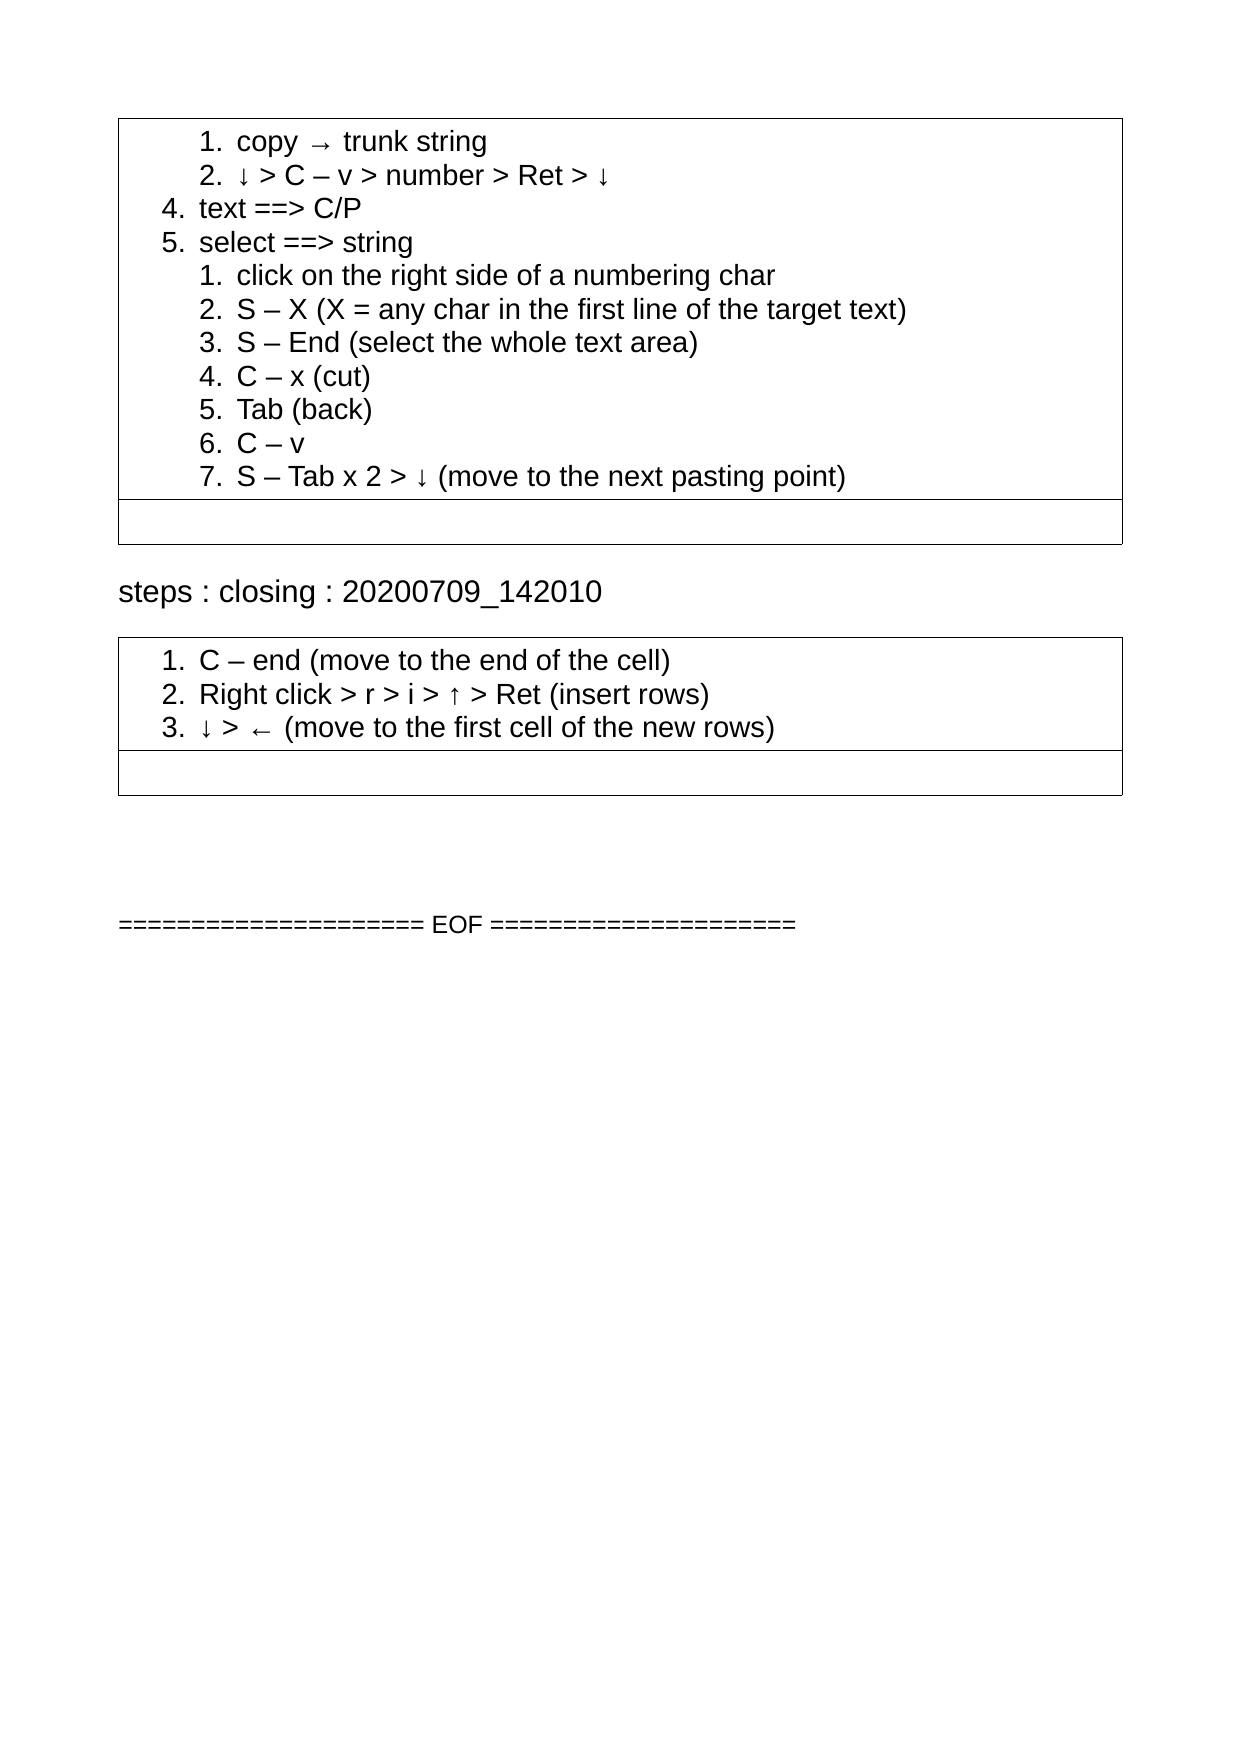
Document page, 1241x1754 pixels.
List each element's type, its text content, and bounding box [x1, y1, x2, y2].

text ===================== EOF ===================== [118, 910, 1122, 938]
table_header C – end (move to the end of the cell) Right click > r > i > ↑ > Ret (insert rows) ↓ > ← (move to the first cell of the new rows) [119, 638, 1122, 749]
table_header in a cell C – End Right click > r > i > C – a > 7 > Ret (insert rows) template ==> C/P enter ==> verse number copy → trunk string ↓ > C – v > number > Ret > ↓ text ==> C/P select ==> string click on the right side of a numbering char S – X (X = any char in the first line of the target text) S – End (select the whole text area) C – x (cut) Tab (back) C – v S – Tab x 2 > ↓ (move to the next pasting point) [119, 119, 1122, 499]
table_cell [119, 751, 1122, 794]
text steps : closing : 20200709_142010 [118, 573, 1122, 608]
table_cell [119, 500, 1122, 544]
